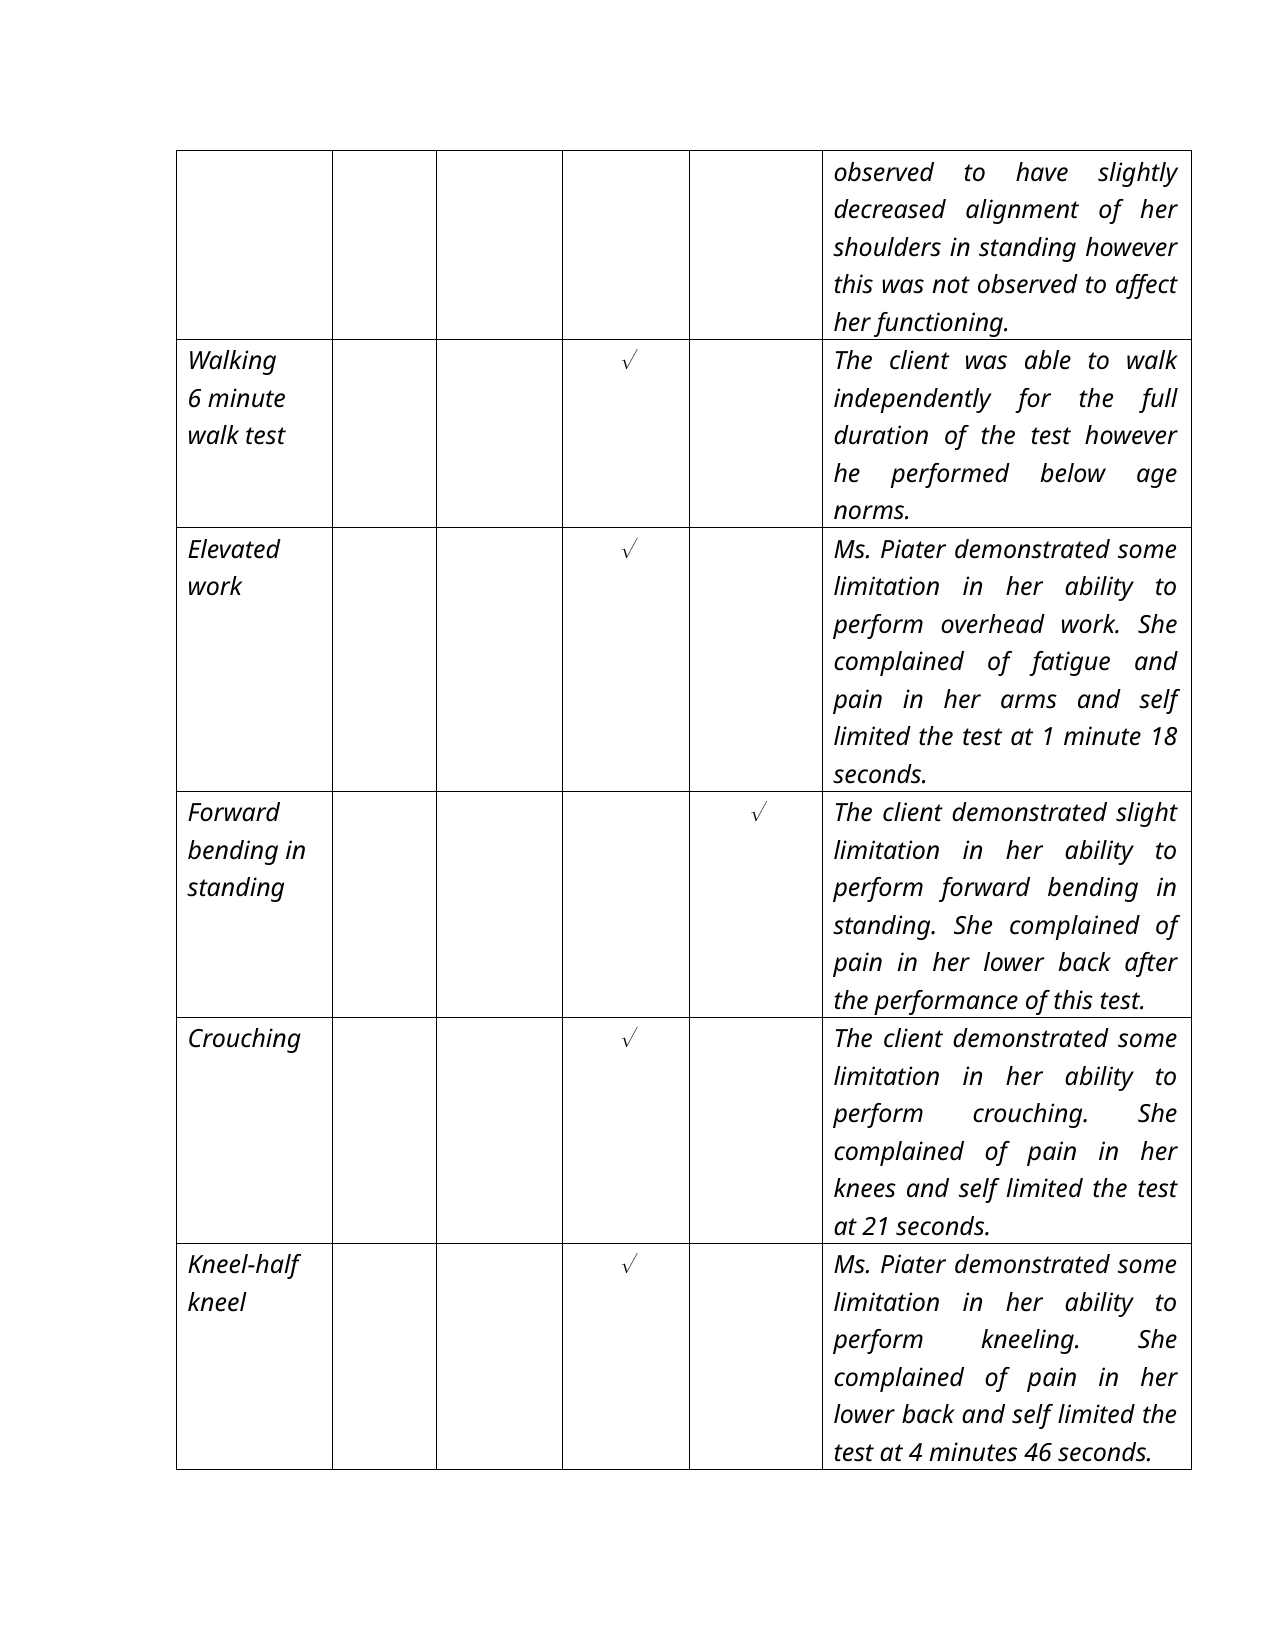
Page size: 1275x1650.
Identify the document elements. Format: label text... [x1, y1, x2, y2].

table_cell The client demonstrated slight limitation in her ability to perform forward bending in standing. She complained of pain in her lower back after the performance of this test. [823, 792, 1191, 1017]
table_cell [690, 1018, 822, 1243]
table_cell Ms. Piater demonstrated some limitation in her ability to perform overhead work. She complained of fatigue and pain in her arms and self limited the test at 1 minute 18 seconds. [823, 528, 1191, 791]
table_cell [563, 792, 689, 1017]
table_cell Elevated work [177, 528, 332, 791]
table_cell Crouching [177, 1018, 332, 1243]
table_cell [437, 151, 562, 338]
table_cell  [563, 1244, 689, 1469]
table_cell [690, 528, 822, 791]
table_cell [333, 792, 436, 1017]
table_cell [690, 151, 822, 338]
table_cell  [563, 528, 689, 791]
table_cell [333, 528, 436, 791]
table_cell Kneel-half kneel [177, 1244, 332, 1469]
table_cell The client demonstrated some limitation in her ability to perform crouching. She complained of pain in her knees and self limited the test at 21 seconds. [823, 1018, 1191, 1243]
table_cell [333, 151, 436, 338]
table_cell [563, 151, 689, 338]
table_cell observed to have slightly decreased alignment of her shoulders in standing however this was not observed to affect her functioning. [823, 151, 1191, 338]
table_cell [437, 1018, 562, 1243]
table_cell [690, 1244, 822, 1469]
table_cell The client was able to walk independently for the full duration of the test however he performed below age norms. [823, 340, 1191, 527]
table_cell Walking 6 minute walk test [177, 340, 332, 527]
table_cell [177, 151, 332, 338]
table_cell [333, 1244, 436, 1469]
table_cell  [563, 340, 689, 527]
table_cell [437, 792, 562, 1017]
table_cell [437, 340, 562, 527]
table_cell [333, 1018, 436, 1243]
table_cell Ms. Piater demonstrated some limitation in her ability to perform kneeling. She complained of pain in her lower back and self limited the test at 4 minutes 46 seconds. [823, 1244, 1191, 1469]
table_cell [437, 528, 562, 791]
table_cell [437, 1244, 562, 1469]
table_cell  [563, 1018, 689, 1243]
table_cell Forward bending in standing [177, 792, 332, 1017]
table_cell  [690, 792, 822, 1017]
table_cell [690, 340, 822, 527]
table_cell [333, 340, 436, 527]
